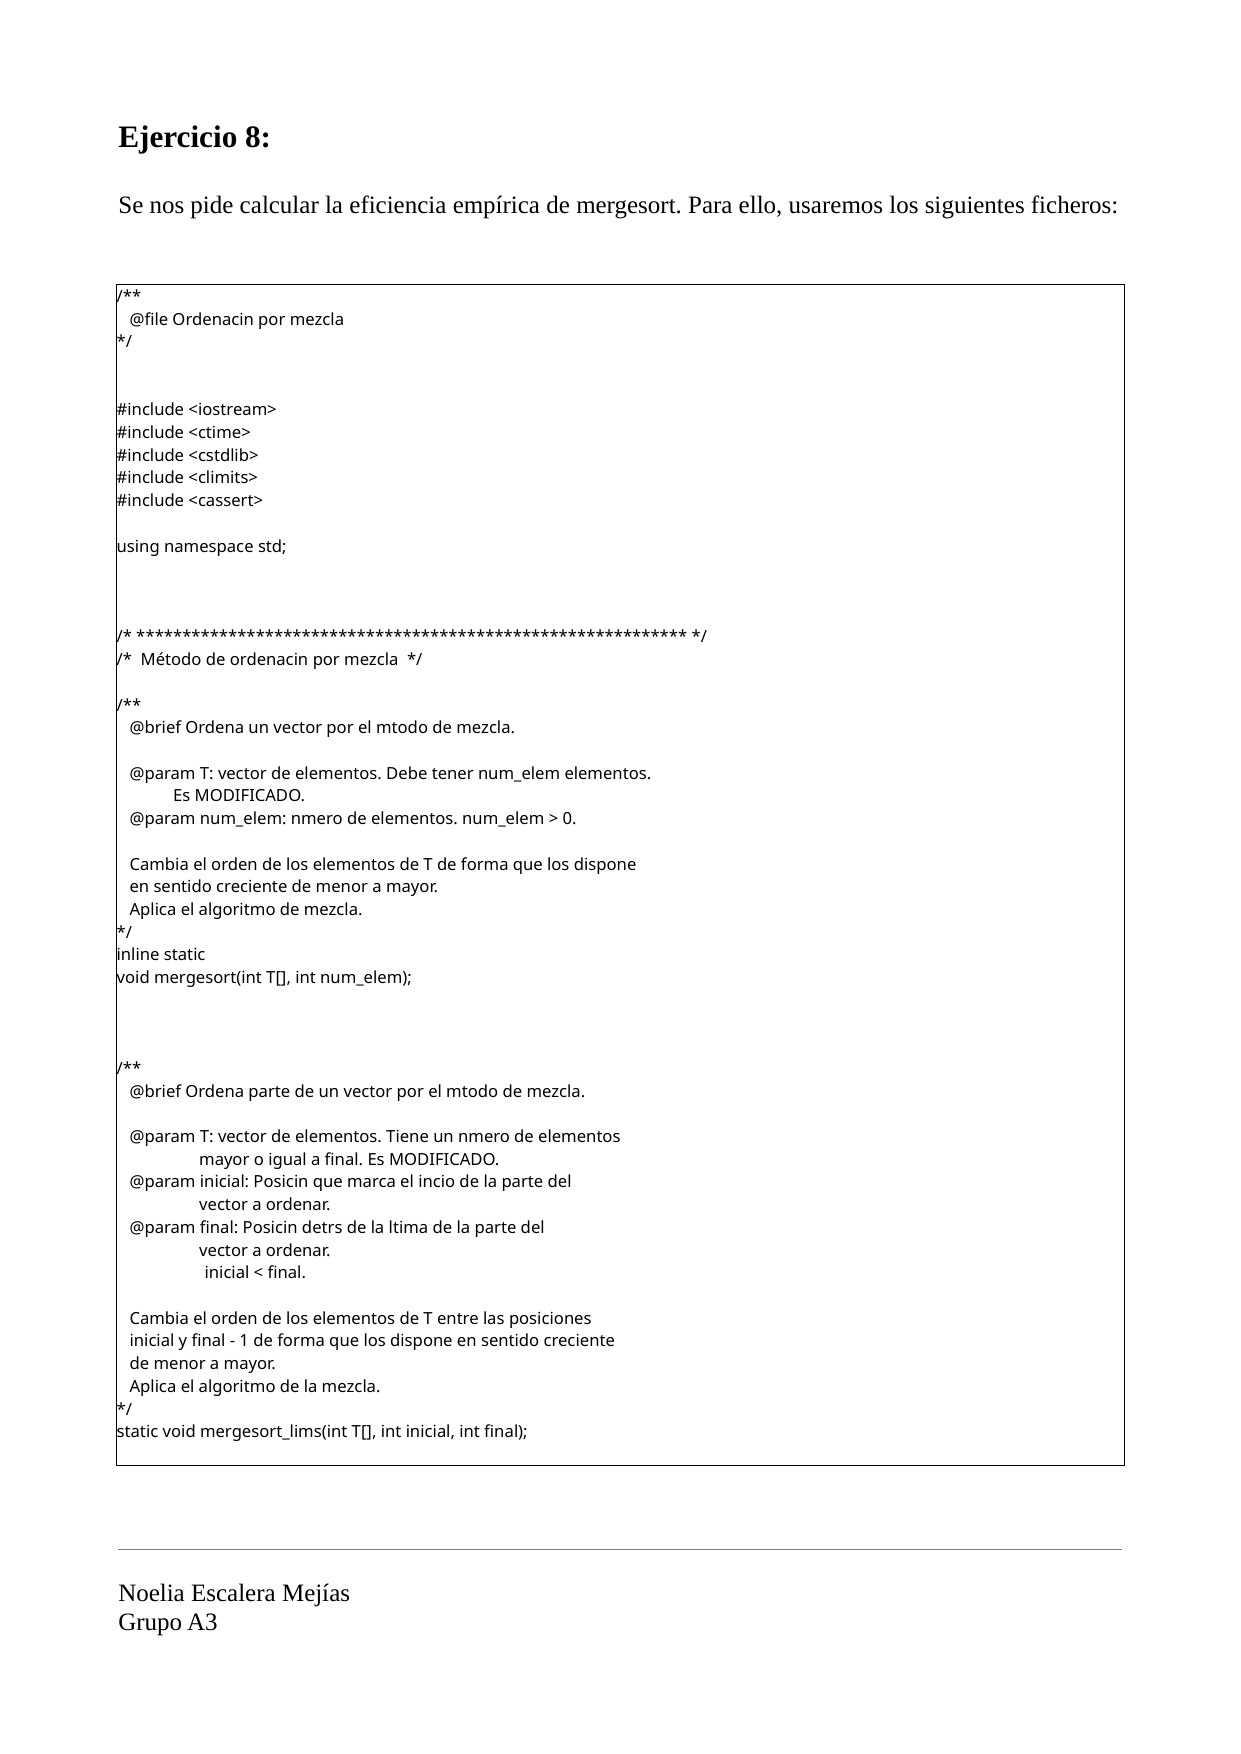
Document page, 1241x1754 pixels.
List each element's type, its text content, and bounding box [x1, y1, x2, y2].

text Se nos pide calcular la eficiencia empírica de mergesort. Para ello, usaremos los siguientes ficheros: [118, 190, 1122, 219]
text Ejercicio 8: [118, 118, 1122, 154]
